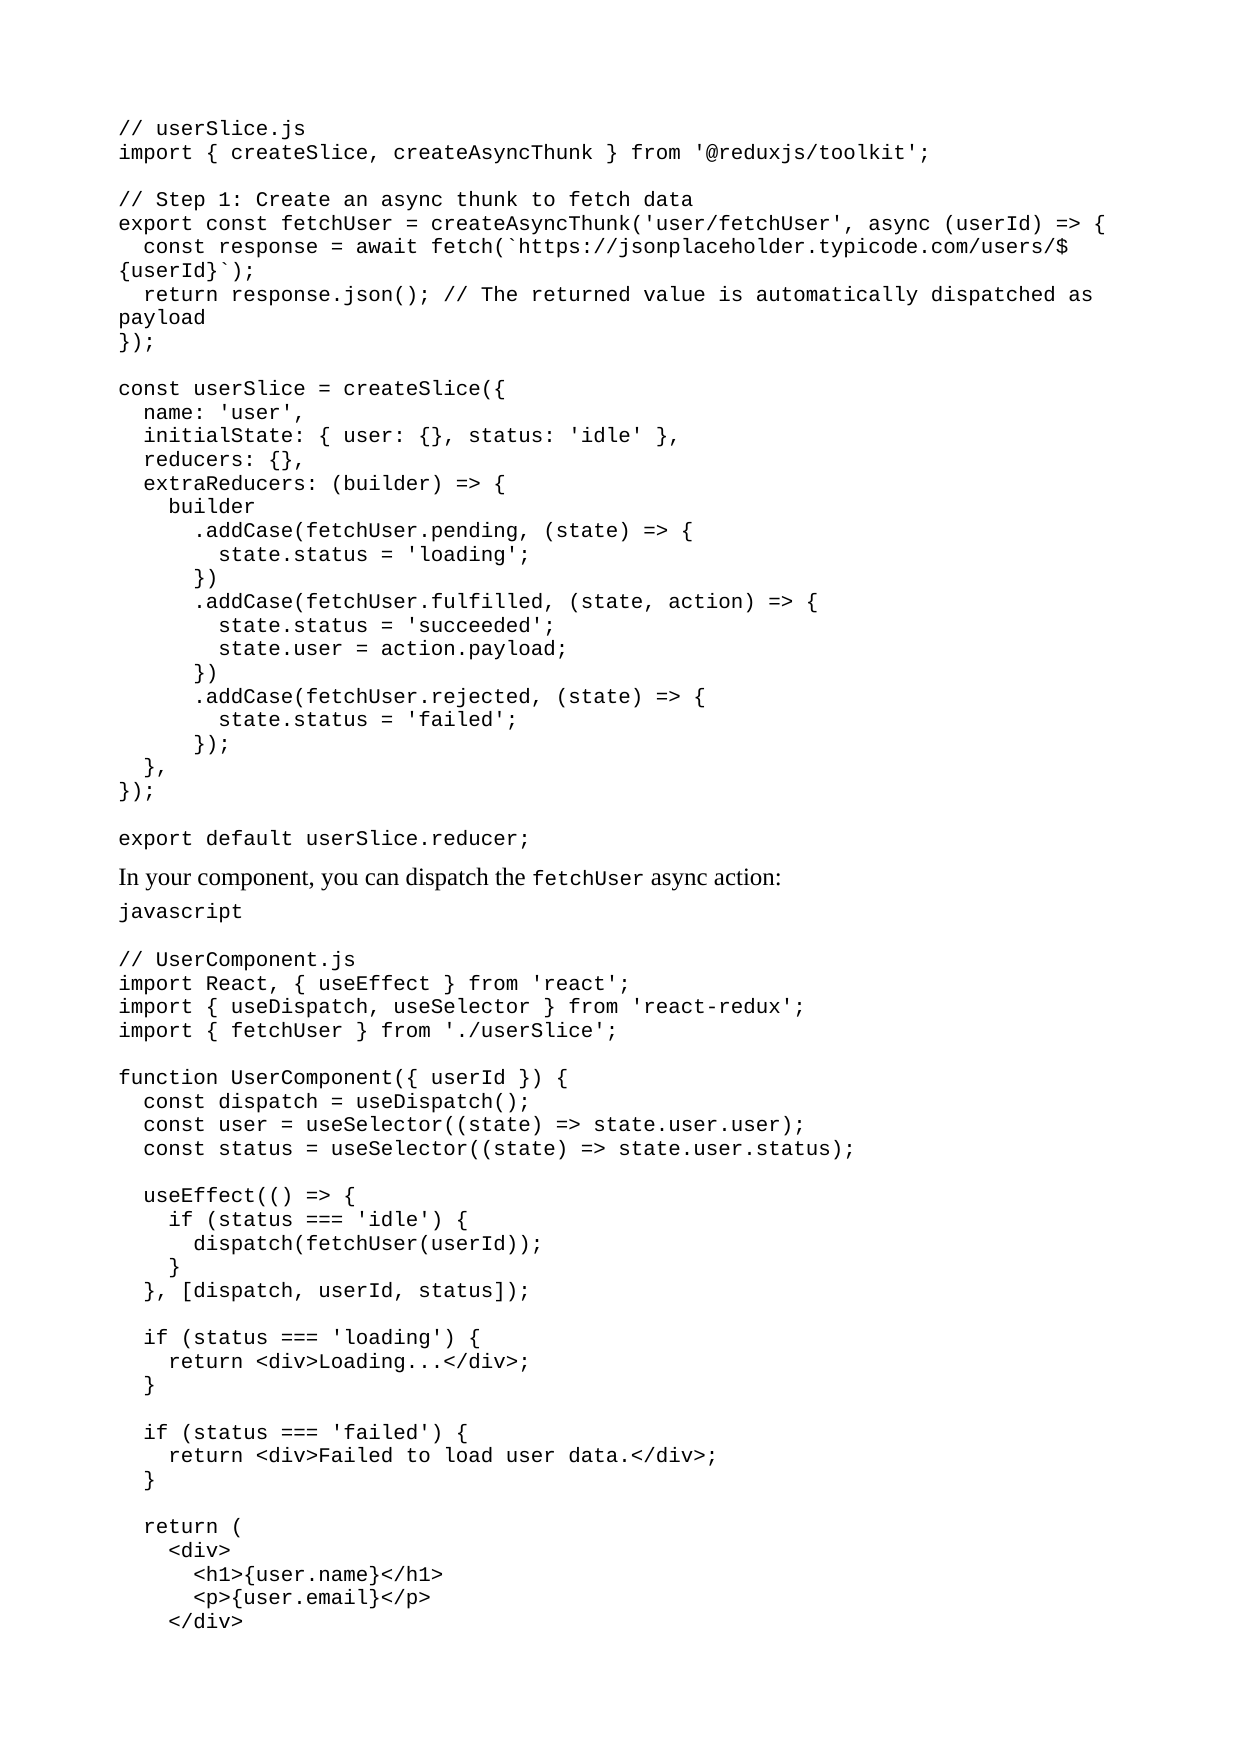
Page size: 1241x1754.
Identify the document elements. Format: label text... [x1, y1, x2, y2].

text return <div>Loading...</div>; [118, 1351, 1122, 1374]
text }); [118, 780, 1122, 804]
text return response.json(); // The returned value is automatically dispatched as payload [118, 284, 1122, 331]
text }, [dispatch, userId, status]); [118, 1280, 1122, 1303]
text In your component, you can dispatch the fetchUser async action: [118, 862, 1122, 891]
text const response = await fetch(`https://jsonplaceholder.typicode.com/users/${userId}`); [118, 236, 1122, 284]
text <h1>{user.name}</h1> [118, 1564, 1122, 1587]
text import React, { useEffect } from 'react'; [118, 972, 1122, 996]
text if (status === 'failed') { [118, 1422, 1122, 1445]
text // Step 1: Create an async thunk to fetch data [118, 189, 1122, 213]
text import { fetchUser } from './userSlice'; [118, 1020, 1122, 1043]
text reducers: {}, [118, 449, 1122, 473]
text import { createSlice, createAsyncThunk } from '@reduxjs/toolkit'; [118, 142, 1122, 165]
text }); [118, 733, 1122, 757]
text state.user = action.payload; [118, 638, 1122, 662]
text } [118, 1469, 1122, 1493]
text state.status = 'failed'; [118, 709, 1122, 733]
text extraReducers: (builder) => { [118, 473, 1122, 496]
text if (status === 'loading') { [118, 1327, 1122, 1351]
text const status = useSelector((state) => state.user.status); [118, 1138, 1122, 1162]
text dispatch(fetchUser(userId)); [118, 1233, 1122, 1256]
text // userSlice.js [118, 118, 1122, 142]
text }, [118, 757, 1122, 780]
text initialState: { user: {}, status: 'idle' }, [118, 426, 1122, 449]
text name: 'user', [118, 402, 1122, 426]
text builder [118, 496, 1122, 520]
text useEffect(() => { [118, 1185, 1122, 1209]
text state.status = 'loading'; [118, 544, 1122, 567]
text state.status = 'succeeded'; [118, 615, 1122, 638]
text if (status === 'idle') { [118, 1209, 1122, 1233]
text return ( [118, 1516, 1122, 1540]
text const userSlice = createSlice({ [118, 378, 1122, 402]
text export const fetchUser = createAsyncThunk('user/fetchUser', async (userId) => { [118, 213, 1122, 236]
text javascript [118, 902, 1122, 925]
text } [118, 1256, 1122, 1280]
text }) [118, 567, 1122, 591]
text export default userSlice.reducer; [118, 827, 1122, 851]
text const user = useSelector((state) => state.user.user); [118, 1114, 1122, 1138]
text // UserComponent.js [118, 949, 1122, 972]
text const dispatch = useDispatch(); [118, 1091, 1122, 1114]
text return <div>Failed to load user data.</div>; [118, 1445, 1122, 1469]
text <p>{user.email}</p> [118, 1587, 1122, 1611]
text function UserComponent({ userId }) { [118, 1067, 1122, 1091]
text <div> [118, 1540, 1122, 1564]
text }) [118, 662, 1122, 686]
text import { useDispatch, useSelector } from 'react-redux'; [118, 996, 1122, 1020]
text } [118, 1374, 1122, 1398]
text }); [118, 331, 1122, 354]
text </div> [118, 1611, 1122, 1634]
text .addCase(fetchUser.pending, (state) => { [118, 520, 1122, 544]
text .addCase(fetchUser.rejected, (state) => { [118, 686, 1122, 709]
text .addCase(fetchUser.fulfilled, (state, action) => { [118, 591, 1122, 615]
